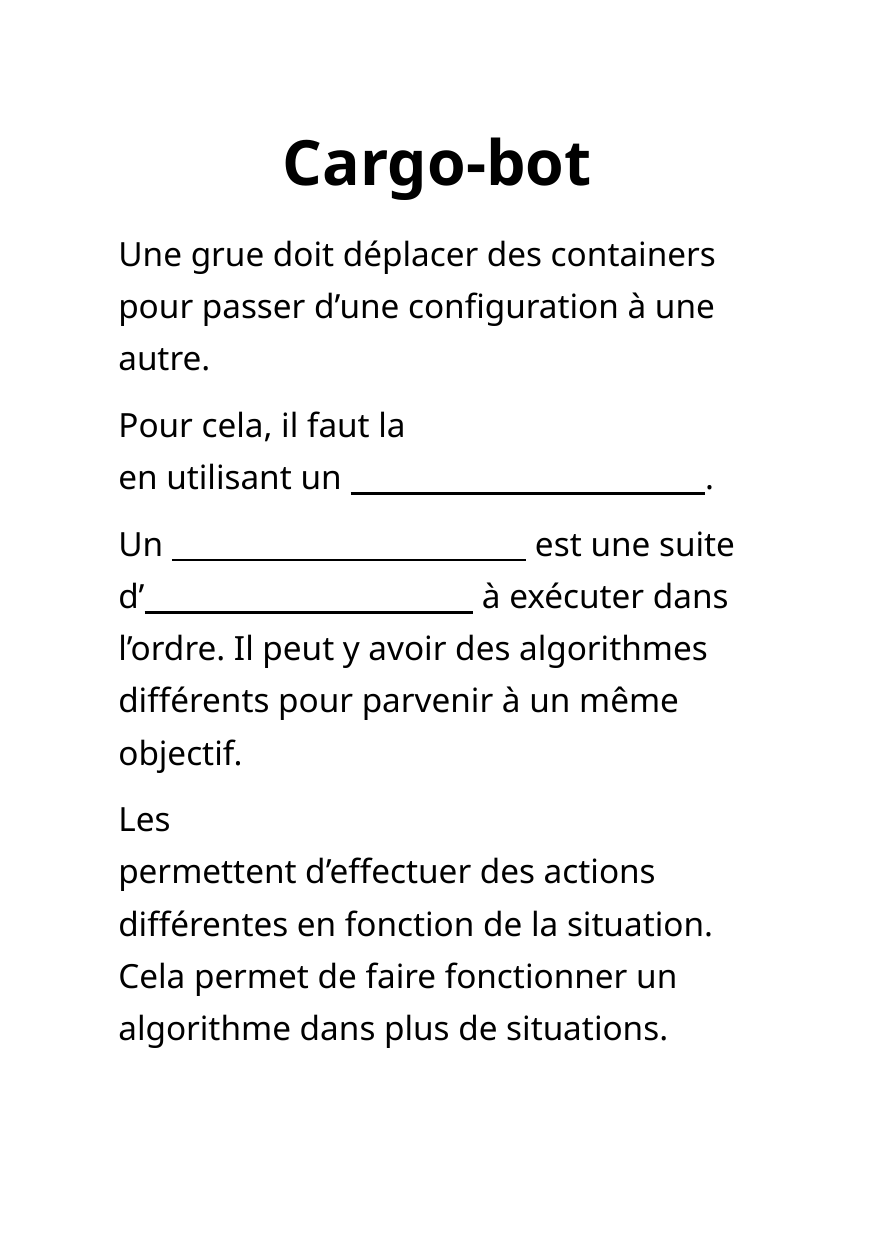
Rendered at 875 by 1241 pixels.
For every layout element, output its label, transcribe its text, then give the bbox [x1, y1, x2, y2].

text Une grue doit déplacer des containers pour passer d’une configuration à une autre. [118, 231, 756, 380]
text Les permettent d’effectuer des actions différentes en fonction de la situation. Cela permet de faire fonctionner un algorithme dans plus de situations. [118, 796, 756, 1050]
text Un est une suite d’ à exécuter dans l’ordre. Il peut y avoir des algorithmes différents pour parvenir à un même objectif. [118, 521, 756, 775]
text Cargo-bot [118, 118, 756, 203]
text Pour cela, il faut la en utilisant un . [118, 402, 756, 499]
